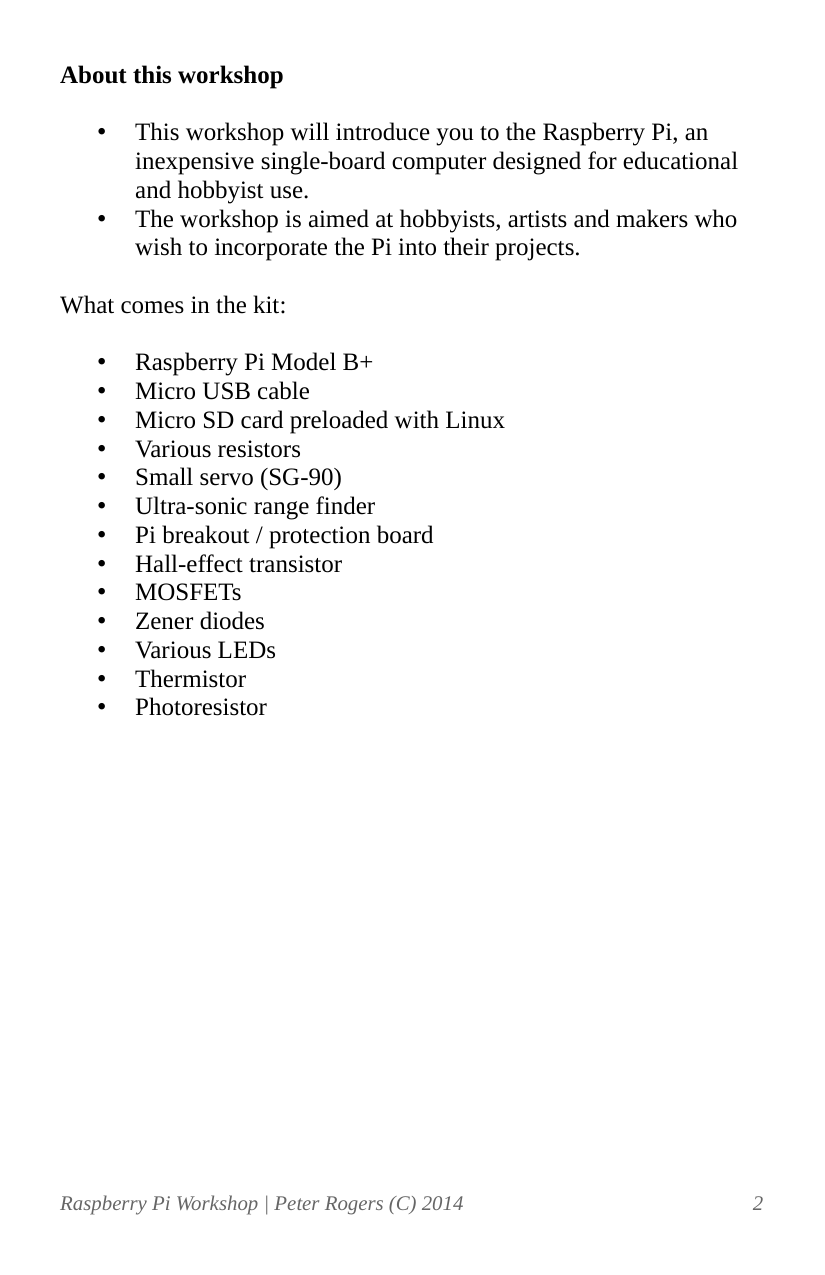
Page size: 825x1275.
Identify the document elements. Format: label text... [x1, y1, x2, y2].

list This workshop will introduce you to the Raspberry Pi, an inexpensive single-board computer designed for educational and hobbyist use. [97, 117, 765, 204]
list Micro SD card preloaded with Linux [97, 405, 765, 434]
list Micro USB cable [97, 376, 765, 405]
list Photoresistor [97, 692, 765, 721]
list MOSFETs [97, 577, 765, 606]
list Raspberry Pi Model B+ [97, 347, 765, 376]
list Hall-effect transistor [97, 549, 765, 577]
list Pi breakout / protection board [97, 520, 765, 549]
list The workshop is aimed at hobbyists, artists and makers who wish to incorporate the Pi into their projects. [97, 204, 765, 261]
list Thermistor [97, 664, 765, 692]
list Zener diodes [97, 606, 765, 635]
list Various LEDs [97, 635, 765, 664]
text About this workshop [60, 60, 765, 89]
list Various resistors [97, 434, 765, 462]
list Ultra-sonic range finder [97, 491, 765, 520]
text What comes in the kit: [60, 290, 765, 319]
list Small servo (SG-90) [97, 462, 765, 491]
